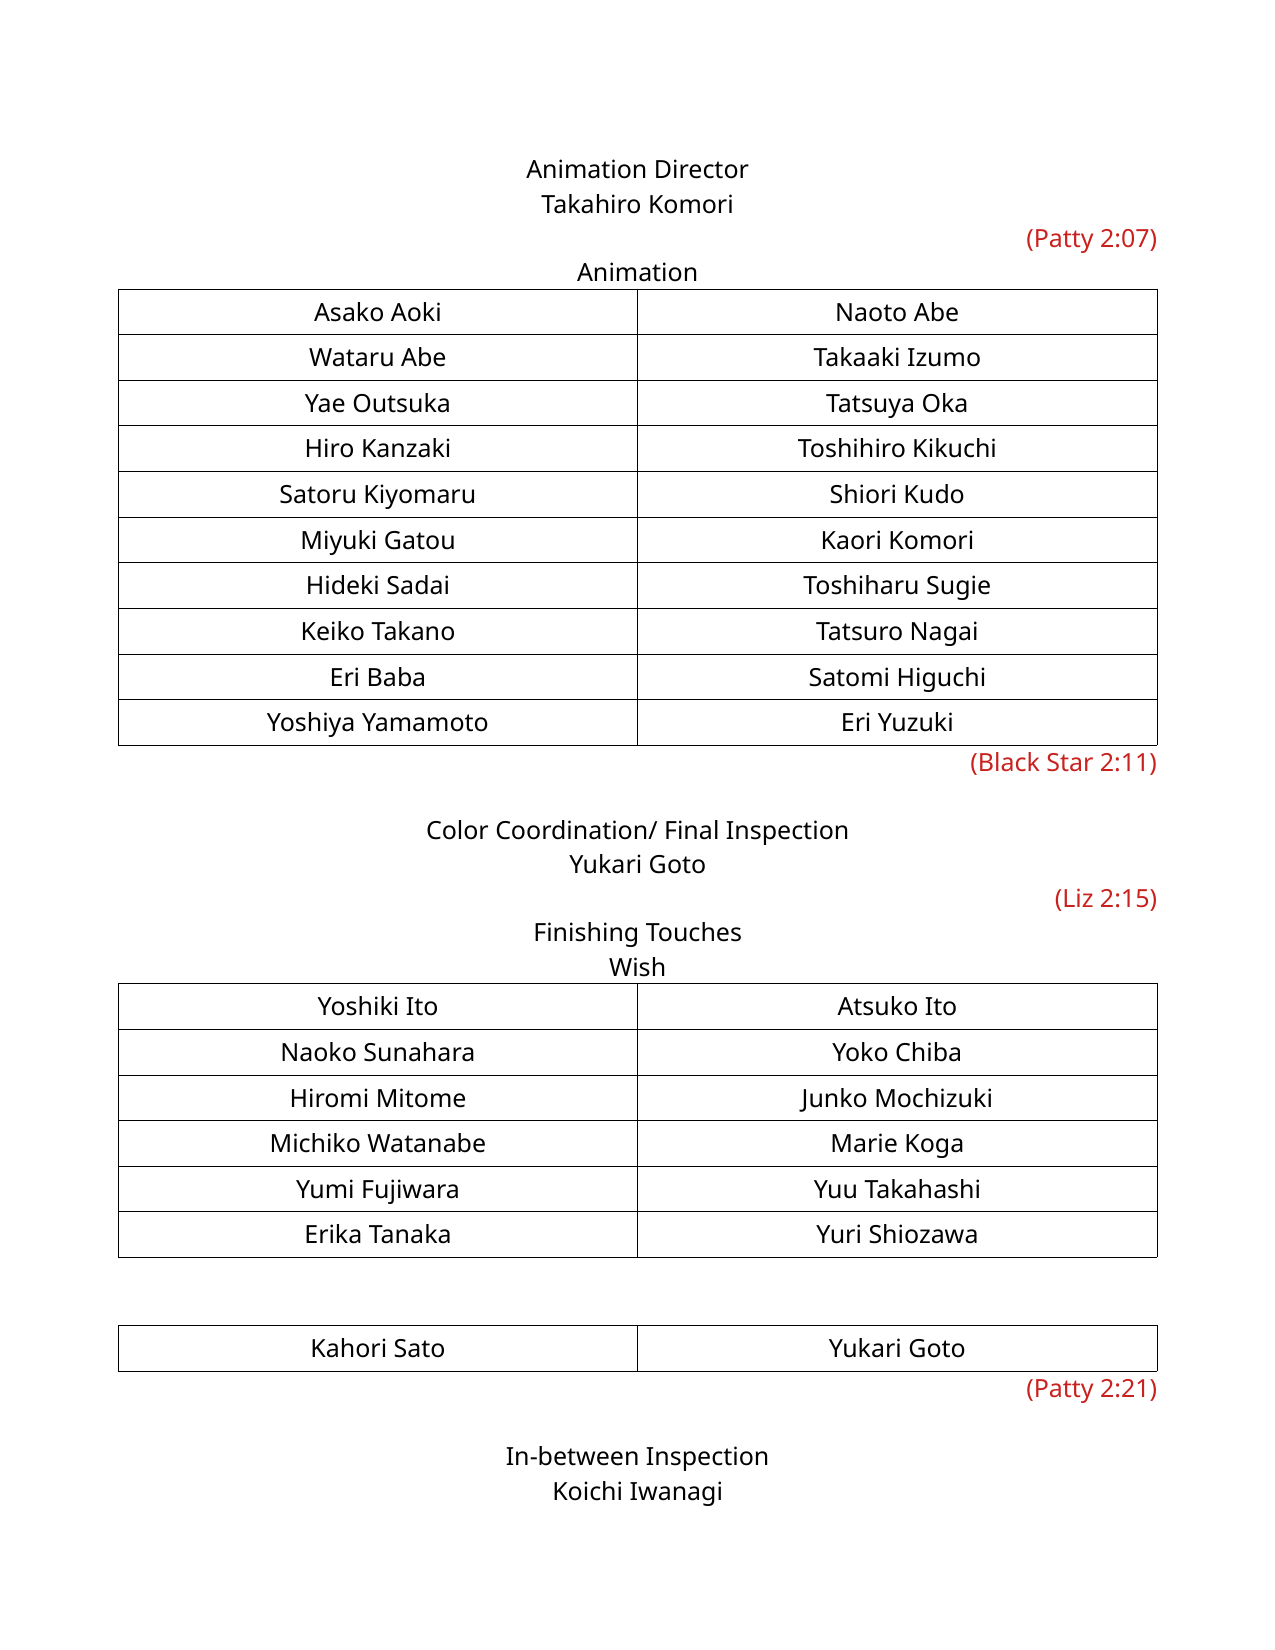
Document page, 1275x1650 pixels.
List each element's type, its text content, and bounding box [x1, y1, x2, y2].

table_cell Marie Koga [638, 1121, 1157, 1166]
table_header Yukari Goto [638, 1326, 1157, 1371]
table_cell Takaaki Izumo [638, 335, 1157, 380]
table_cell Miyuki Gatou [119, 518, 637, 562]
text (Patty 2:21) [118, 1372, 1157, 1405]
text Animation Director [118, 152, 1157, 186]
table_cell Yae Outsuka [119, 381, 637, 425]
table_cell Tatsuya Oka [638, 381, 1157, 425]
table_cell Eri Baba [119, 655, 637, 699]
table_cell Satomi Higuchi [638, 655, 1157, 699]
text Koichi Iwanagi [118, 1473, 1157, 1507]
table_cell Naoko Sunahara [119, 1030, 637, 1074]
table_cell Erika Tanaka [119, 1212, 637, 1257]
text (Liz 2:15) [118, 881, 1157, 915]
table_header Atsuko Ito [638, 984, 1157, 1029]
text In-between Inspection [118, 1439, 1157, 1473]
table_header Naoto Abe [638, 290, 1157, 334]
table_header Kahori Sato [119, 1326, 637, 1371]
table_cell Yuri Shiozawa [638, 1212, 1157, 1257]
table_cell Hiromi Mitome [119, 1076, 637, 1120]
table_cell Yuu Takahashi [638, 1167, 1157, 1211]
table_cell Eri Yuzuki [638, 700, 1157, 745]
text Takahiro Komori [118, 186, 1157, 220]
table_cell Toshihiro Kikuchi [638, 426, 1157, 471]
text (Patty 2:07) [118, 220, 1157, 254]
table_cell Hideki Sadai [119, 563, 637, 608]
table_cell Satoru Kiyomaru [119, 472, 637, 517]
table_cell Yumi Fujiwara [119, 1167, 637, 1211]
table_cell Wataru Abe [119, 335, 637, 380]
table_cell Michiko Watanabe [119, 1121, 637, 1166]
table_header Yoshiki Ito [119, 984, 637, 1029]
table_cell Tatsuro Nagai [638, 609, 1157, 653]
text Finishing Touches Wish [118, 915, 1157, 983]
table_cell Kaori Komori [638, 518, 1157, 562]
table_cell Shiori Kudo [638, 472, 1157, 517]
table_cell Toshiharu Sugie [638, 563, 1157, 608]
table_cell Yoshiya Yamamoto [119, 700, 637, 745]
text (Black Star 2:11) [118, 746, 1157, 779]
text Color Coordination/ Final Inspection Yukari Goto [118, 813, 1157, 881]
table_cell Yoko Chiba [638, 1030, 1157, 1074]
table_cell Junko Mochizuki [638, 1076, 1157, 1120]
text Animation [118, 254, 1157, 288]
table_cell Hiro Kanzaki [119, 426, 637, 471]
table_header Asako Aoki [119, 290, 637, 334]
table_cell Keiko Takano [119, 609, 637, 653]
